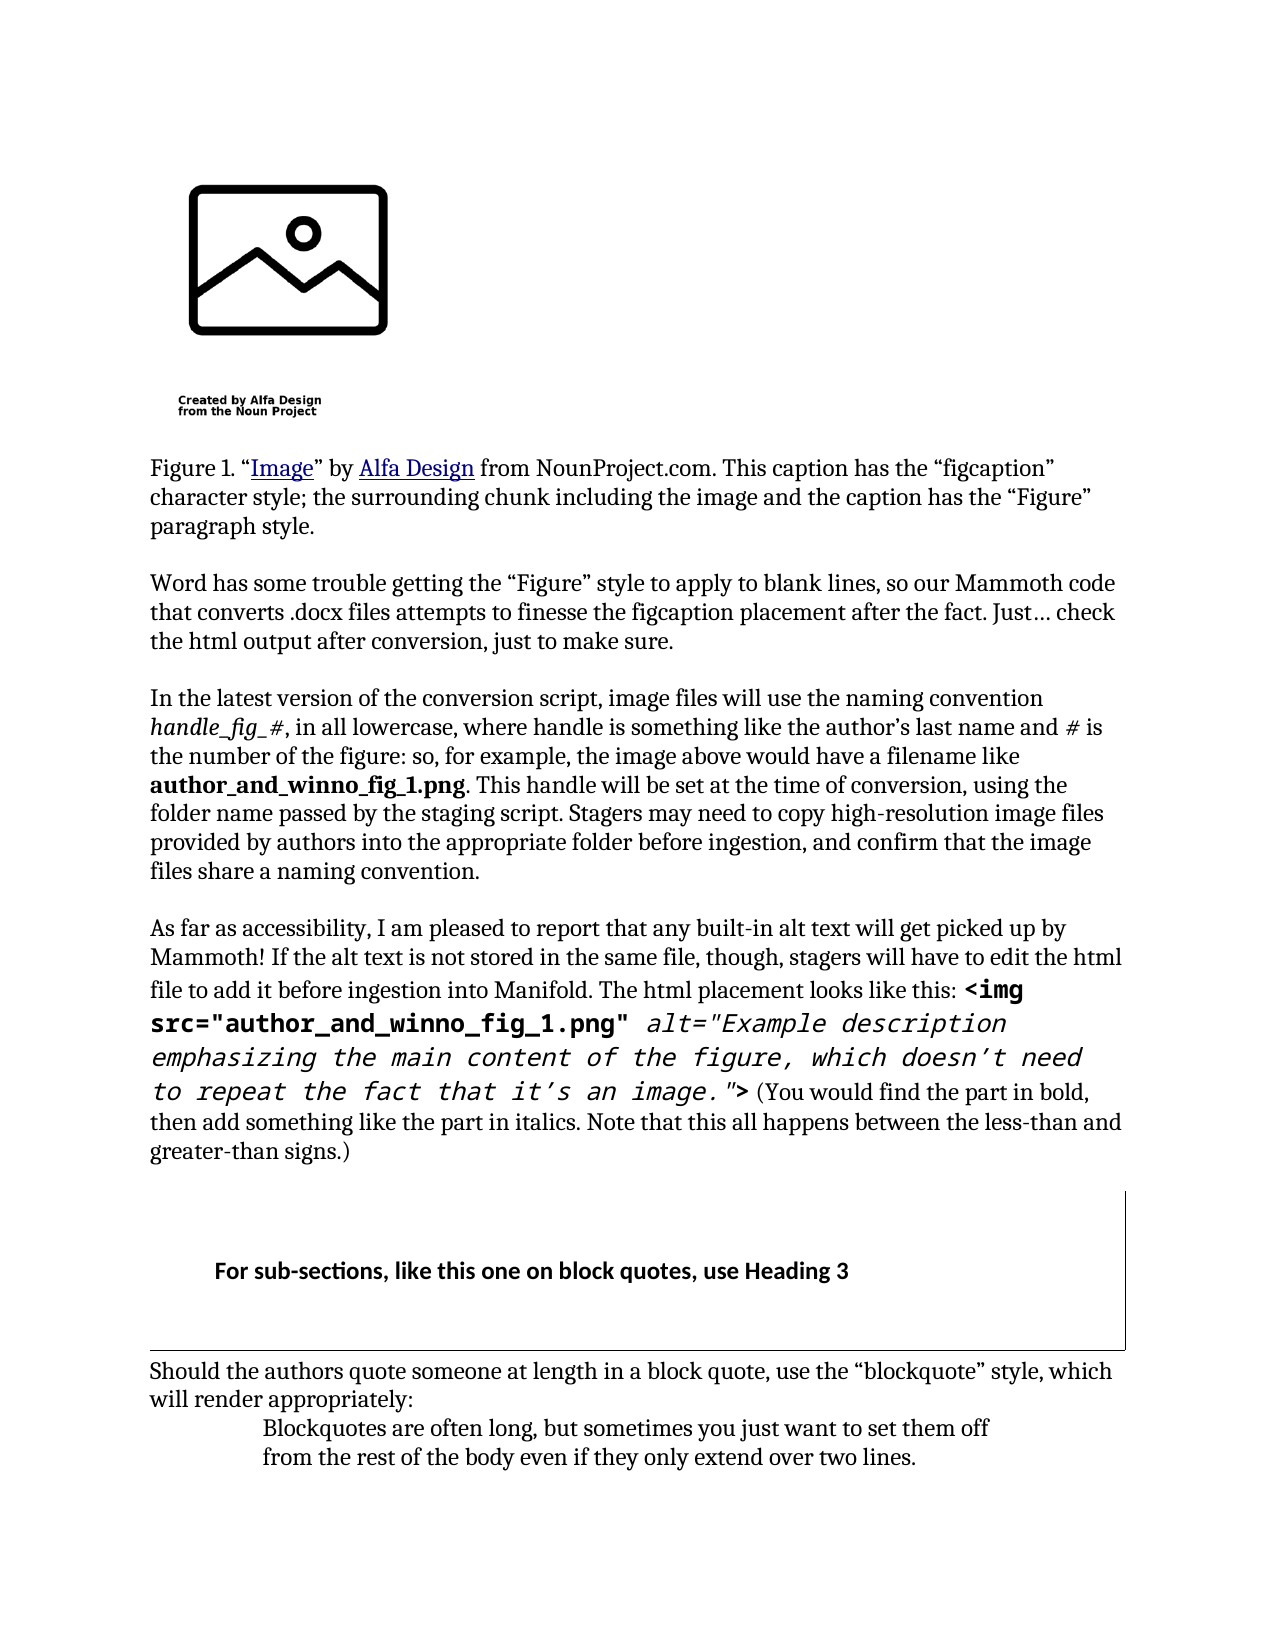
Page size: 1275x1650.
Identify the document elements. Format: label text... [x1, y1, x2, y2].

text Figure 1. “Image” by Alfa Design from NounProject.com. This caption has the “figcaption” character style; the surrounding chunk including the image and the caption has the “Figure” paragraph style. [150, 454, 1125, 541]
text In the latest version of the conversion script, image files will use the naming convention handle_fig_#, in all lowercase, where handle is something like the author’s last name and # is the number of the figure: so, for example, the image above would have a filename like author_and_winno_fig_1.png. This handle will be set at the time of conversion, using the folder name passed by the staging script. Stagers may need to copy high-resolution image files provided by authors into the appropriate folder before ingestion, and confirm that the image files share a naming convention. [150, 684, 1125, 886]
subtitle For sub-sections, like this one on block quotes, use Heading 3 [150, 1191, 1125, 1350]
text Should the authors quote someone at length in a block quote, use the “blockquote” style, which will render appropriately: [150, 1357, 1125, 1414]
text Blockquotes are often long, but sometimes you just want to set them off from the rest of the body even if they only extend over two lines. [262, 1414, 1012, 1472]
text Word has some trouble getting the “Figure” style to apply to blank lines, so our Mammoth code that converts .docx files attempts to finesse the figcaption placement after the fact. Just… check the html output after conversion, just to make sure. [150, 569, 1125, 656]
text As far as accessibility, I am pleased to report that any built-in alt text will get picked up by Mammoth! If the alt text is not stored in the same file, though, stagers will have to edit the html file to add it before ingestion into Manifold. The html placement looks like this: <img src="author_and_winno_fig_1.png" alt="Example description emphasizing the main content of the figure, which doesn’t need to repeat the fact that it’s an image."> (You would find the part in bold, then add something like the part in italics. Note that this all happens between the less-than and greater-than signs.) [150, 914, 1125, 1166]
picture [150, 150, 426, 426]
